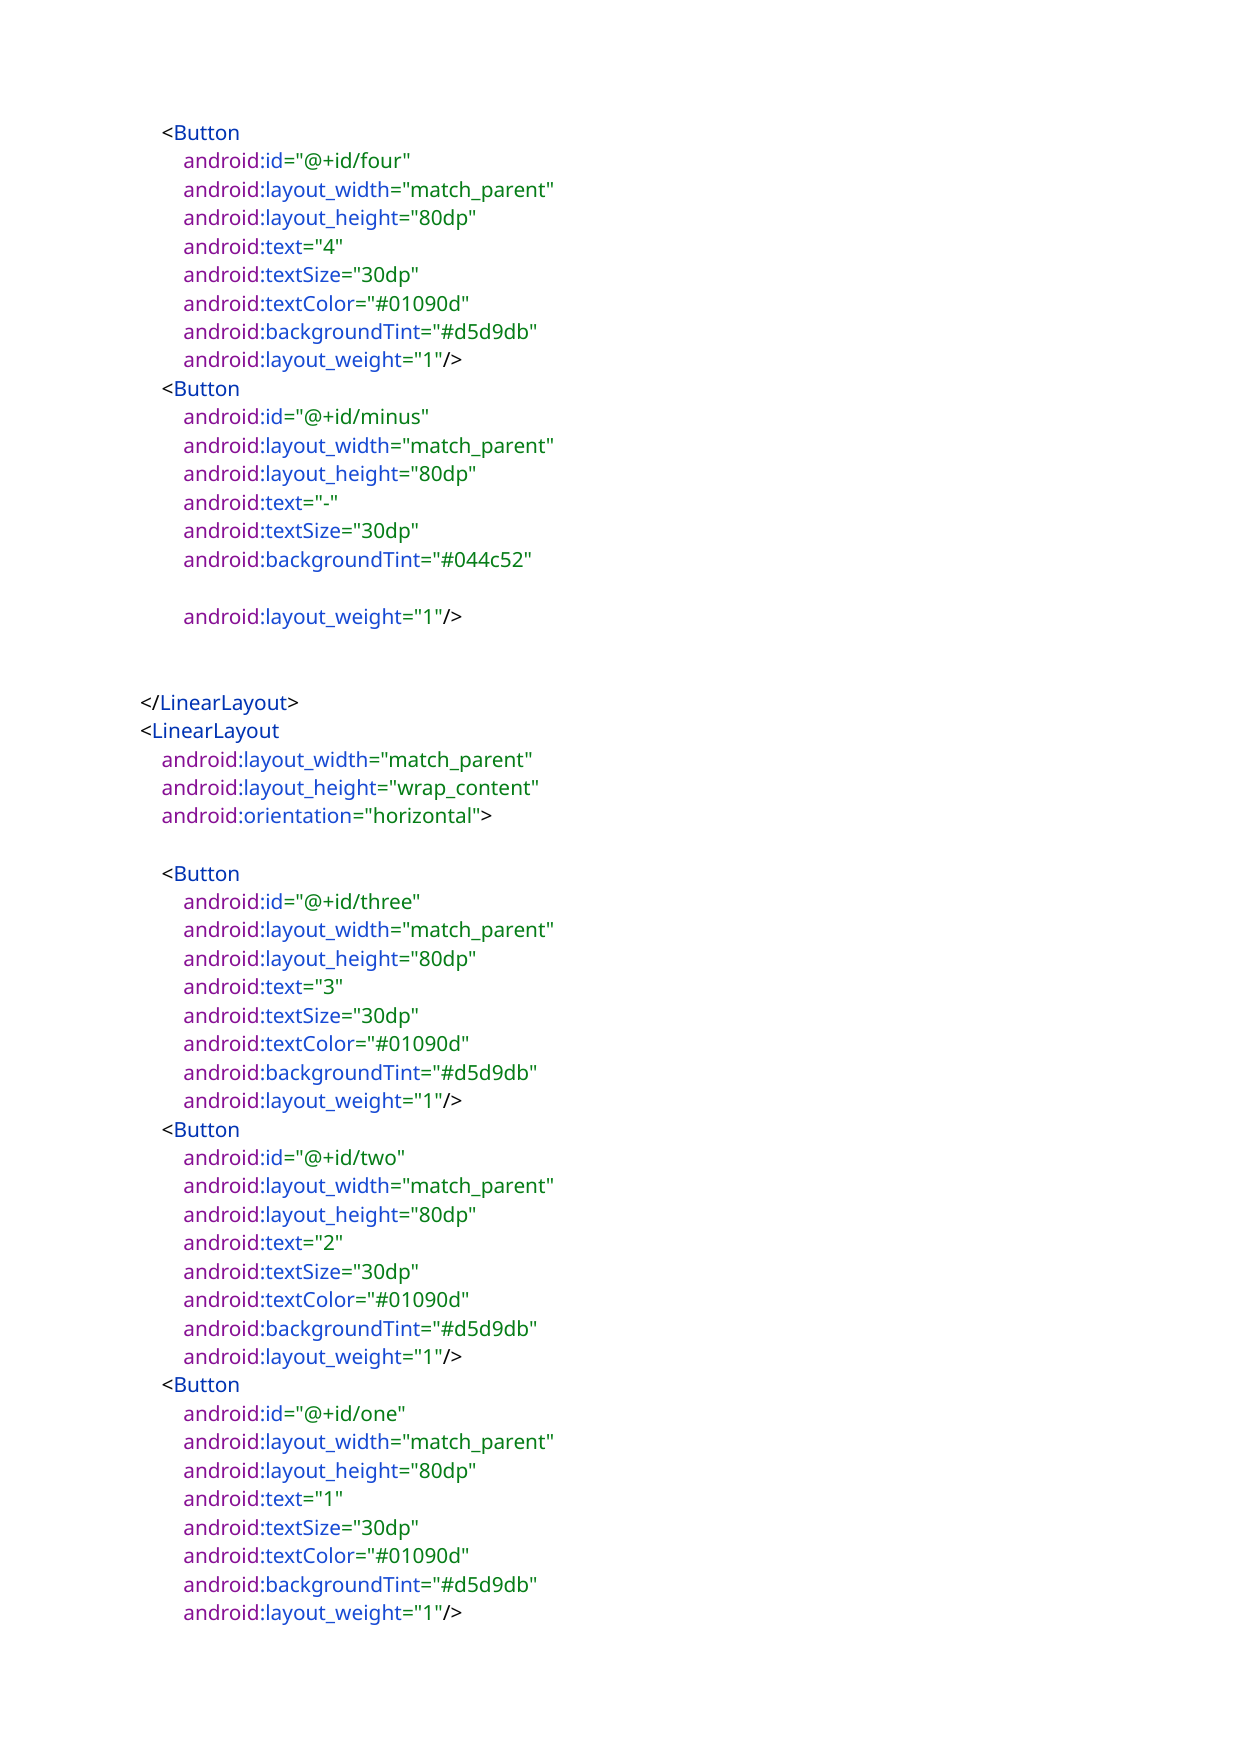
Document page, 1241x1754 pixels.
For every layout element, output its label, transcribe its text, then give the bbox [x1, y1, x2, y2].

text <Button android:id="@+id/four" android:layout_width="match_parent" android:layout_height="80dp" android:text="4" android:textSize="30dp" android:textColor="#01090d" android:backgroundTint="#d5d9db" android:layout_weight="1"/> <Button android:id="@+id/minus" android:layout_width="match_parent" android:layout_height="80dp" android:text="-" android:textSize="30dp" android:backgroundTint="#044c52" android:layout_weight="1"/> </LinearLayout> <LinearLayout android:layout_width="match_parent" android:layout_height="wrap_content" android:orientation="horizontal"> <Button android:id="@+id/three" android:layout_width="match_parent" android:layout_height="80dp" android:text="3" android:textSize="30dp" android:textColor="#01090d" android:backgroundTint="#d5d9db" android:layout_weight="1"/> <Button android:id="@+id/two" android:layout_width="match_parent" android:layout_height="80dp" android:text="2" android:textSize="30dp" android:textColor="#01090d" android:backgroundTint="#d5d9db" android:layout_weight="1"/> <Button android:id="@+id/one" android:layout_width="match_parent" android:layout_height="80dp" android:text="1" android:textSize="30dp" android:textColor="#01090d" android:backgroundTint="#d5d9db" android:layout_weight="1"/> [118, 118, 1122, 1627]
